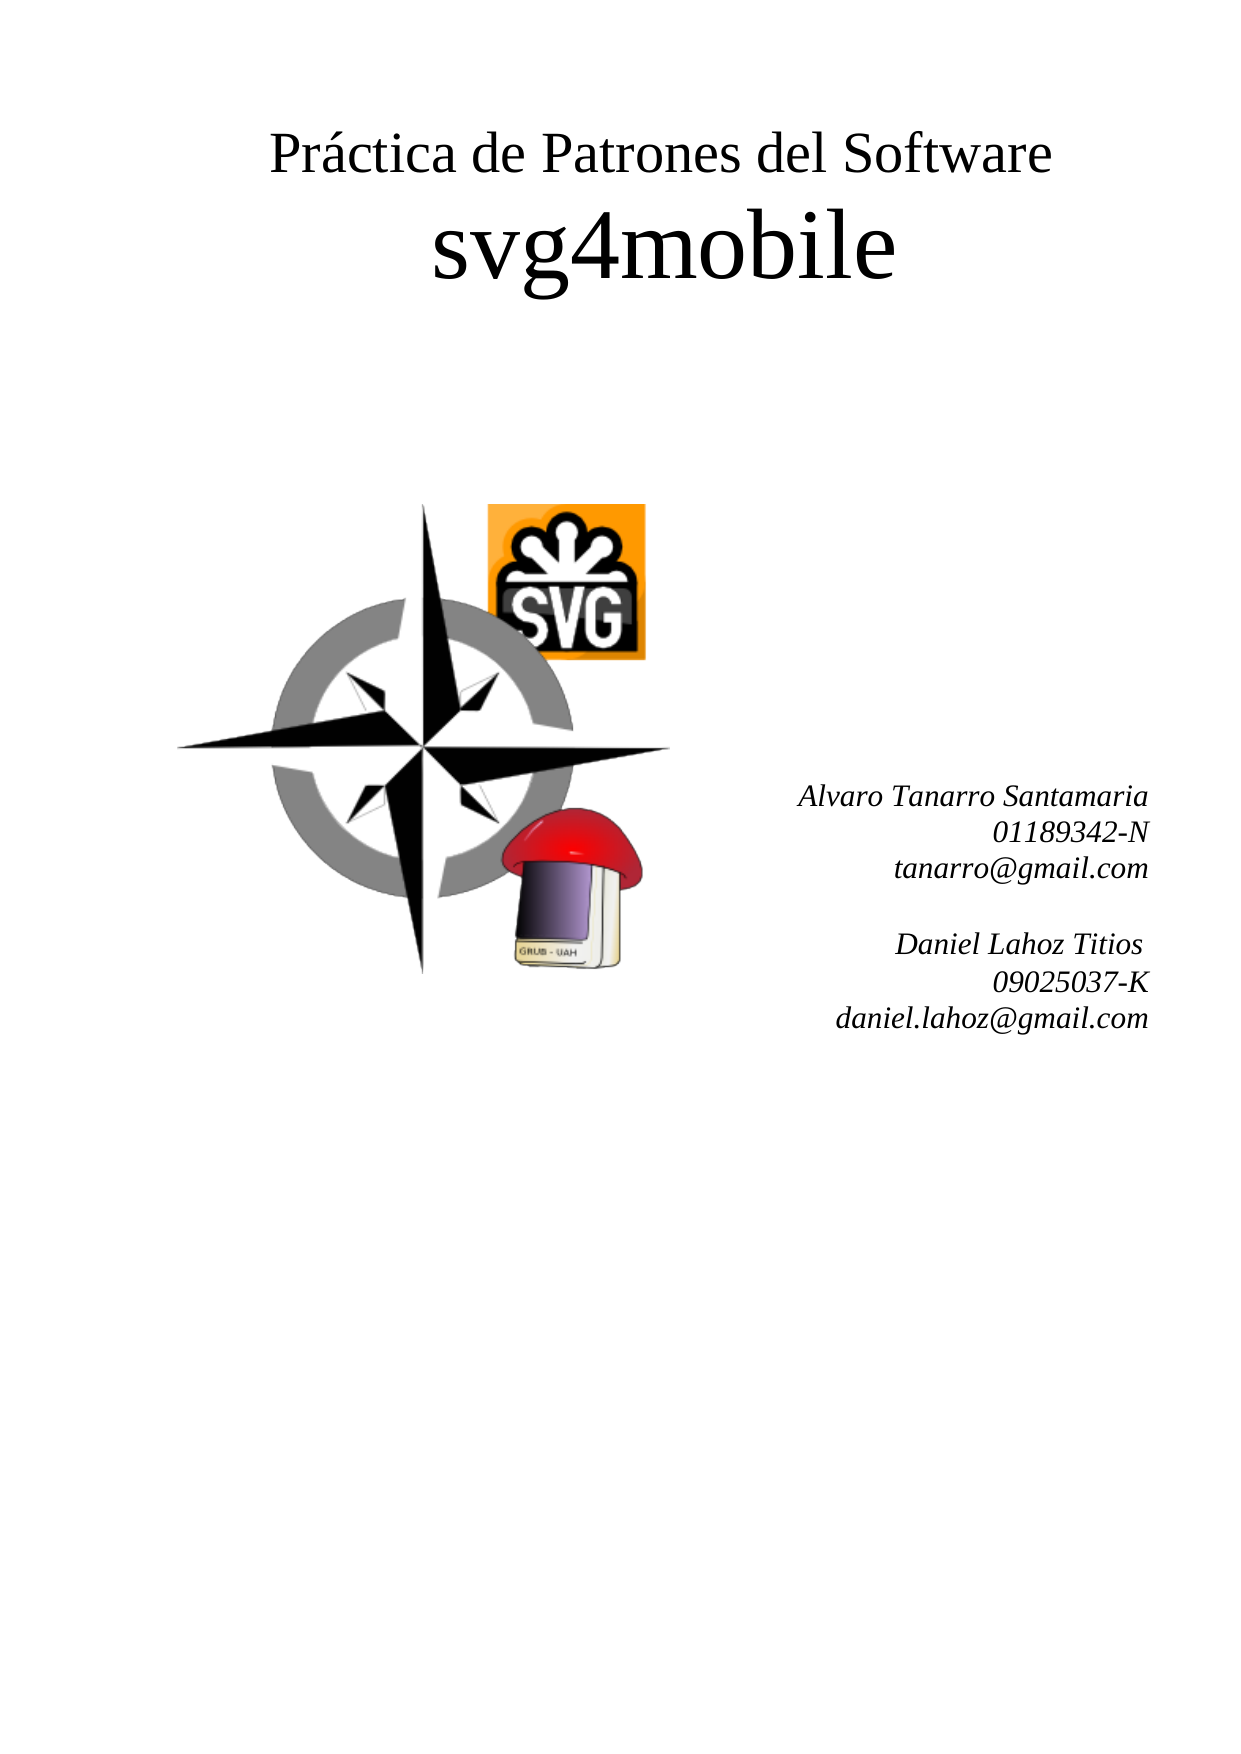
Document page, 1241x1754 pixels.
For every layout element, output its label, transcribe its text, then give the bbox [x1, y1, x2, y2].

text 09025037-K [177, 963, 1152, 999]
text 01189342-N [670, 813, 993, 849]
text tanarro@gmail.com [670, 849, 894, 885]
text svg4mobile [177, 185, 431, 300]
text daniel.lahoz@gmail.com [177, 999, 835, 1035]
picture [177, 504, 670, 974]
text Alvaro Tanarro Santamaria [670, 777, 798, 813]
text Práctica de Patrones del Software [1053, 118, 1152, 185]
text Práctica de Patrones del Software [177, 118, 269, 185]
text Daniel Lahoz Titios [670, 921, 1144, 963]
text svg4mobile [898, 185, 1152, 300]
